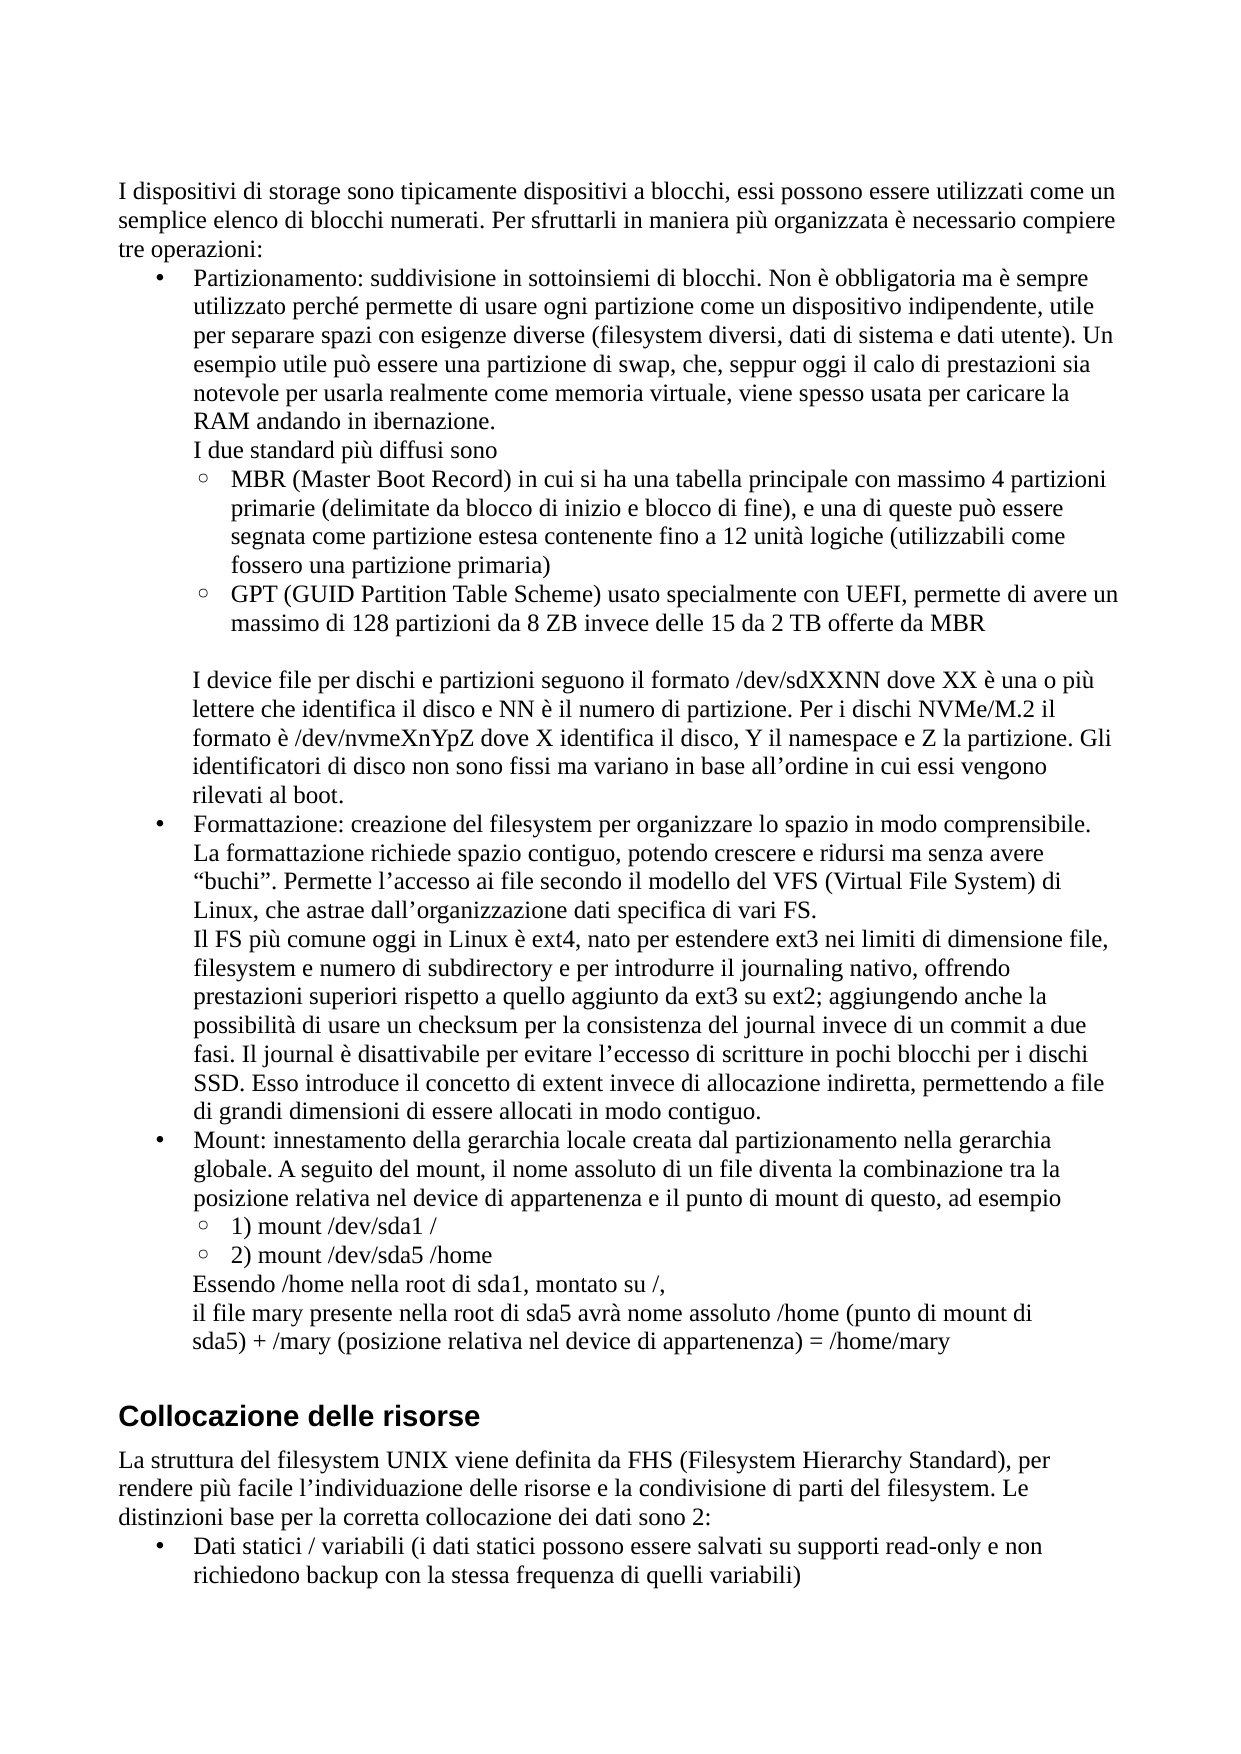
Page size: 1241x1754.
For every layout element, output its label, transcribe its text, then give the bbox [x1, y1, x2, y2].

list GPT (GUID Partition Table Scheme) usato specialmente con UEFI, permette di avere un massimo di 128 partizioni da 8 ZB invece delle 15 da 2 TB offerte da MBR [193, 579, 1122, 636]
text I dispositivi di storage sono tipicamente dispositivi a blocchi, essi possono essere utilizzati come un semplice elenco di blocchi numerati. Per sfruttarli in maniera più organizzata è necessario compiere tre operazioni: [118, 176, 1122, 263]
list 2) mount /dev/sda5 /home [193, 1240, 1122, 1269]
list 1) mount /dev/sda1 / [193, 1211, 1122, 1240]
list Il FS più comune oggi in Linux è ext4, nato per estendere ext3 nei limiti di dimensione file, filesystem e numero di subdirectory e per introdurre il journaling nativo, offrendo prestazioni superiori rispetto a quello aggiunto da ext3 su ext2; aggiungendo anche la possibilità di usare un checksum per la consistenza del journal invece di un commit a due fasi. Il journal è disattivabile per evitare l’eccesso di scritture in pochi blocchi per i dischi SSD. Esso introduce il concetto di extent invece di allocazione indiretta, permettendo a file di grandi dimensioni di essere allocati in modo contiguo. [156, 924, 1122, 1125]
list Formattazione: creazione del filesystem per organizzare lo spazio in modo comprensibile. La formattazione richiede spazio contiguo, potendo crescere e ridursi ma senza avere “buchi”. Permette l’accesso ai file secondo il modello del VFS (Virtual File System) di Linux, che astrae dall’organizzazione dati specifica di vari FS. [156, 809, 1122, 924]
subtitle Collocazione delle risorse [118, 1398, 1122, 1432]
list I due standard più diffusi sono [156, 435, 1122, 464]
text La struttura del filesystem UNIX viene definita da FHS (Filesystem Hierarchy Standard), per rendere più facile l’individuazione delle risorse e la condivisione di parti del filesystem. Le distinzioni base per la corretta collocazione dei dati sono 2: [118, 1445, 1122, 1531]
text I device file per dischi e partizioni seguono il formato /dev/sdXXNN dove XX è una o più lettere che identifica il disco e NN è il numero di partizione. Per i dischi NVMe/M.2 il formato è /dev/nvmeXnYpZ dove X identifica il disco, Y il namespace e Z la partizione. Gli identificatori di disco non sono fissi ma variano in base all’ordine in cui essi vengono rilevati al boot. [118, 665, 1122, 809]
list Mount: innestamento della gerarchia locale creata dal partizionamento nella gerarchia globale. A seguito del mount, il nome assoluto di un file diventa la combinazione tra la posizione relativa nel device di appartenenza e il punto di mount di questo, ad esempio [156, 1125, 1122, 1211]
text Essendo /home nella root di sda1, montato su /, [118, 1269, 1122, 1298]
list Dati statici / variabili (i dati statici possono essere salvati su supporti read-only e non richiedono backup con la stessa frequenza di quelli variabili) [156, 1531, 1122, 1588]
text il file mary presente nella root di sda5 avrà nome assoluto /home (punto di mount di sda5) + /mary (posizione relativa nel device di appartenenza) = /home/mary [118, 1298, 1122, 1355]
list Partizionamento: suddivisione in sottoinsiemi di blocchi. Non è obbligatoria ma è sempre utilizzato perché permette di usare ogni partizione come un dispositivo indipendente, utile per separare spazi con esigenze diverse (filesystem diversi, dati di sistema e dati utente). Un esempio utile può essere una partizione di swap, che, seppur oggi il calo di prestazioni sia notevole per usarla realmente come memoria virtuale, viene spesso usata per caricare la RAM andando in ibernazione. [156, 263, 1122, 435]
list MBR (Master Boot Record) in cui si ha una tabella principale con massimo 4 partizioni primarie (delimitate da blocco di inizio e blocco di fine), e una di queste può essere segnata come partizione estesa contenente fino a 12 unità logiche (utilizzabili come fossero una partizione primaria) [193, 464, 1122, 579]
